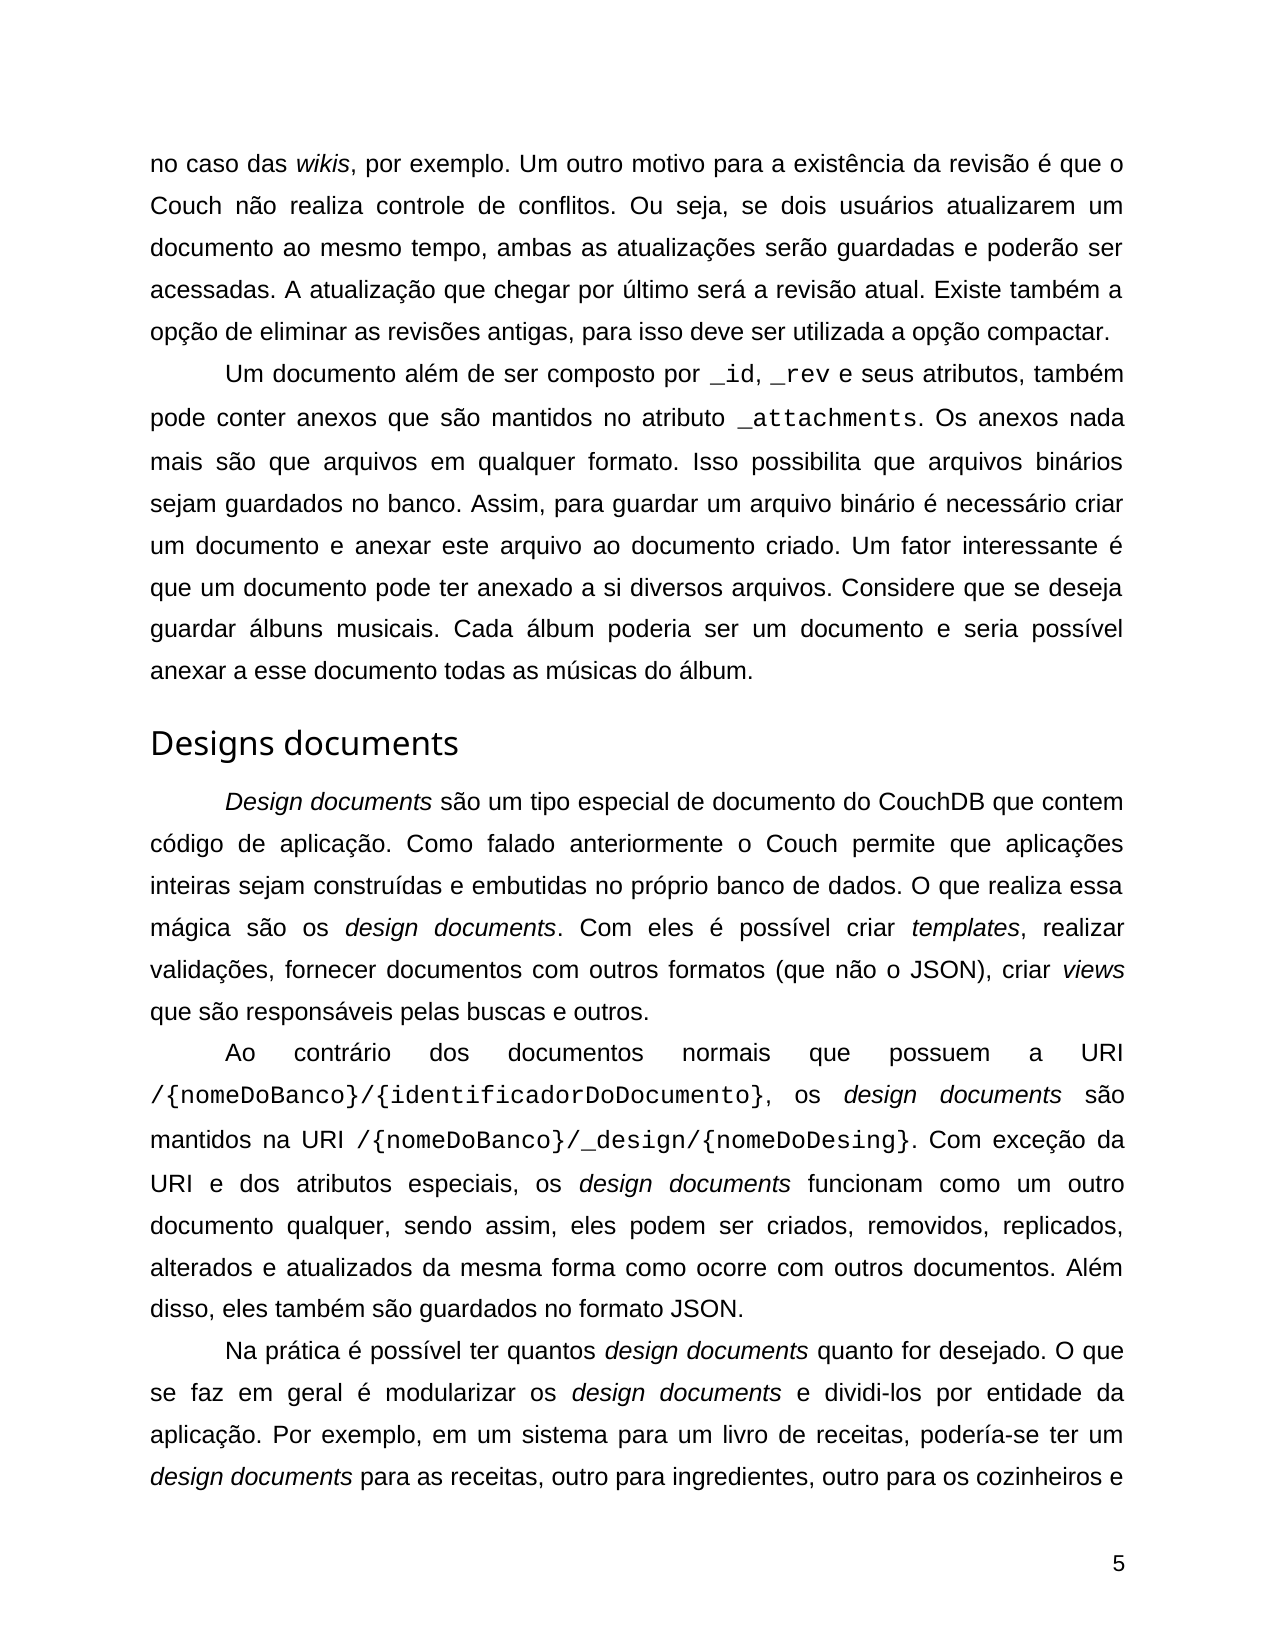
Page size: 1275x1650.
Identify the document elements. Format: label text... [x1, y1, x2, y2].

text Ao contrário dos documentos normais que possuem a URI /{nomeDoBanco}/{identificadorDoDocumento}, os design documents são mantidos na URI /{nomeDoBanco}/_design/{nomeDoDesing}. Com exceção da URI e dos atributos especiais, os design documents funcionam como um outro documento qualquer, sendo assim, eles podem ser criados, removidos, replicados, alterados e atualizados da mesma forma como ocorre com outros documentos. Além disso, eles também são guardados no formato JSON. [150, 1039, 1125, 1323]
text Na prática é possível ter quantos design documents quanto for desejado. O que se faz em geral é modularizar os design documents e dividi-los por entidade da aplicação. Por exemplo, em um sistema para um livro de receitas, podería-se ter um design documents para as receitas, outro para ingredientes, outro para os cozinheiros e [150, 1337, 1125, 1491]
text Um documento além de ser composto por _id, _rev e seus atributos, também pode conter anexos que são mantidos no atributo _attachments. Os anexos nada mais são que arquivos em qualquer formato. Isso possibilita que arquivos binários sejam guardados no banco. Assim, para guardar um arquivo binário é necessário criar um documento e anexar este arquivo ao documento criado. Um fator interessante é que um documento pode ter anexado a si diversos arquivos. Considere que se deseja guardar álbuns musicais. Cada álbum poderia ser um documento e seria possível anexar a esse documento todas as músicas do álbum. [150, 359, 1125, 685]
text Design documents são um tipo especial de documento do CouchDB que contem código de aplicação. Como falado anteriormente o Couch permite que aplicações inteiras sejam construídas e embutidas no próprio banco de dados. O que realiza essa mágica são os design documents. Com eles é possível criar templates, realizar validações, fornecer documentos com outros formatos (que não o JSON), criar views que são responsáveis pelas buscas e outros. [150, 788, 1125, 1025]
subtitle Designs documents [150, 720, 1125, 765]
text no caso das wikis, por exemplo. Um outro motivo para a existência da revisão é que o Couch não realiza controle de conflitos. Ou seja, se dois usuários atualizarem um documento ao mesmo tempo, ambas as atualizações serão guardadas e poderão ser acessadas. A atualização que chegar por último será a revisão atual. Existe também a opção de eliminar as revisões antigas, para isso deve ser utilizada a opção compactar. [150, 150, 1125, 345]
